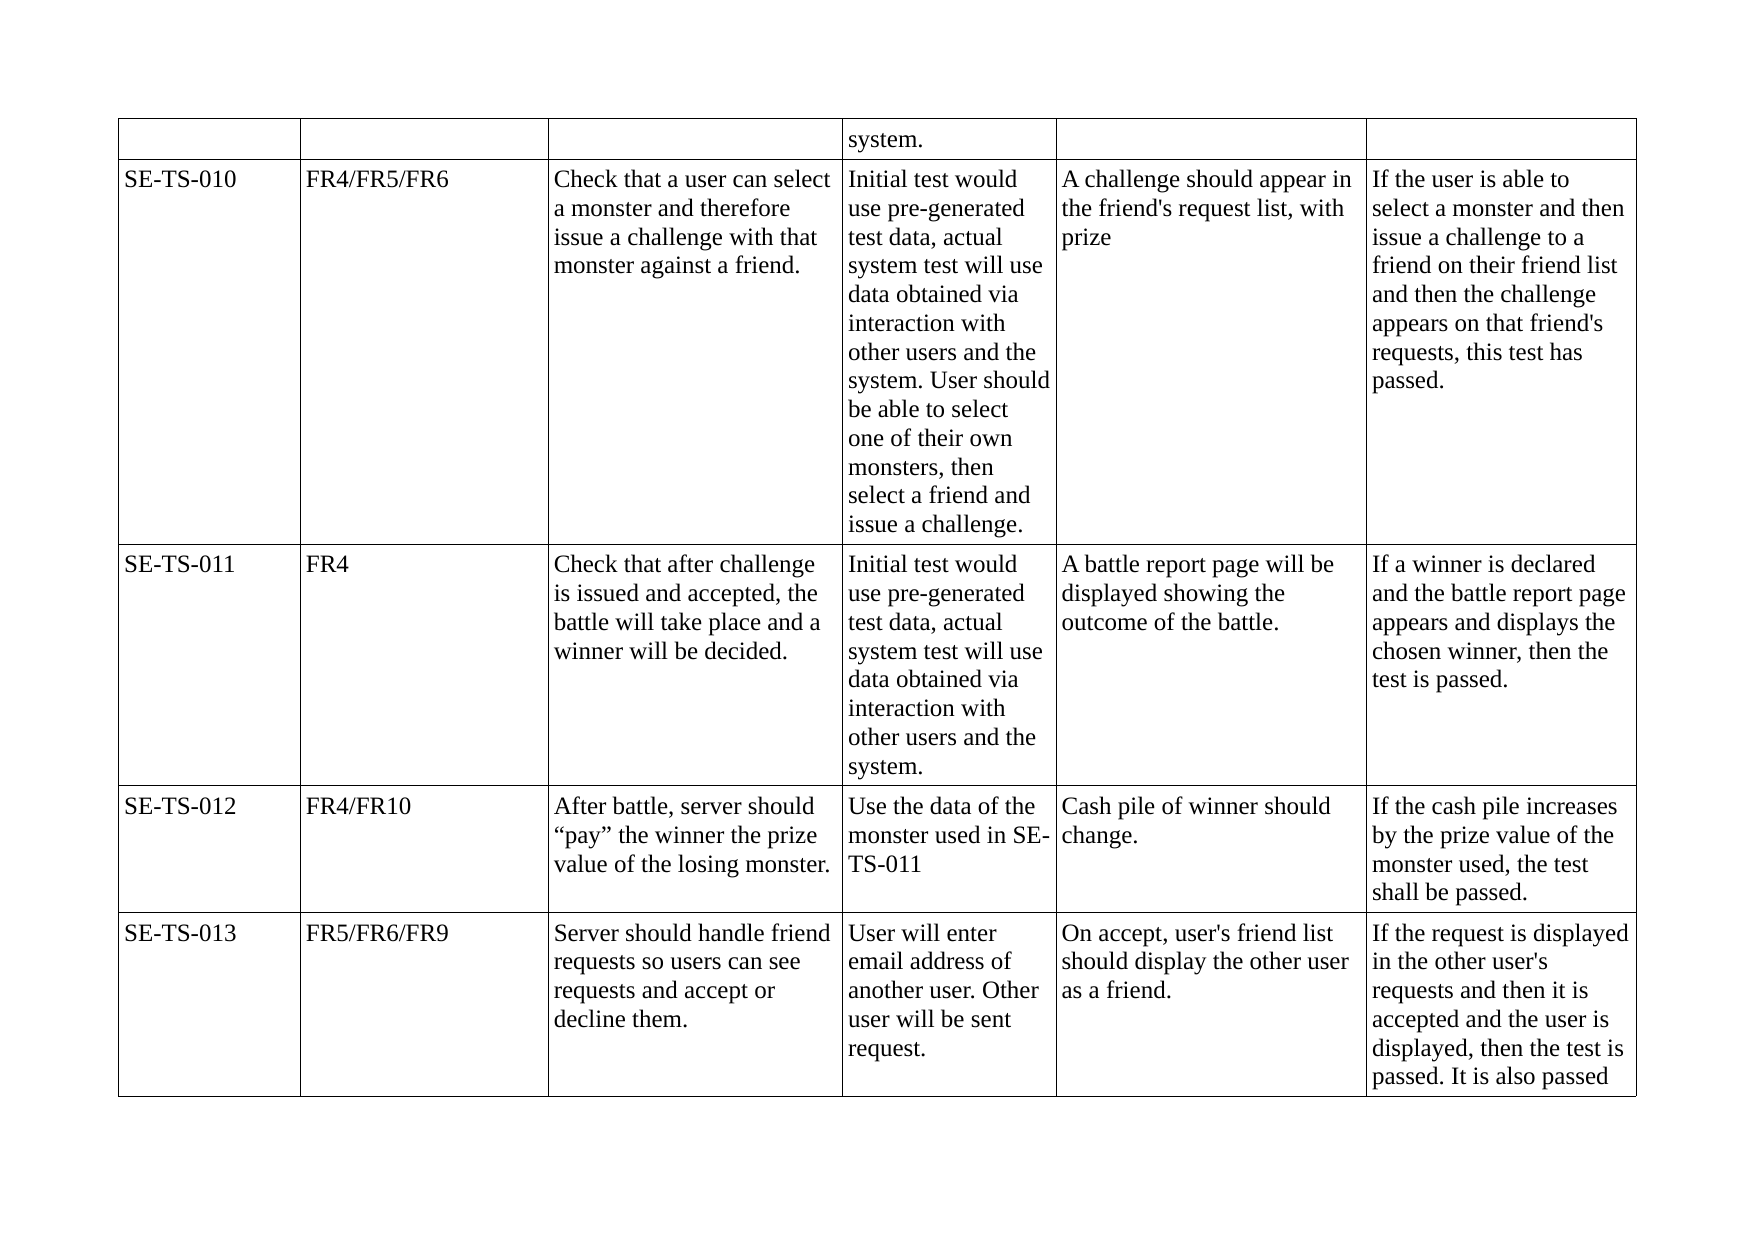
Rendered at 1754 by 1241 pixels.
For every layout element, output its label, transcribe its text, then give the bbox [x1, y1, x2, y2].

table_cell If a winner is declared and the battle report page appears and displays the chosen winner, then the test is passed. [1367, 545, 1636, 785]
table_cell On accept, user's friend list should display the other user as a friend. [1057, 913, 1366, 1096]
table_cell Initial test would use pre-generated test data, actual system test will use data obtained via interaction with other users and the system. [843, 545, 1056, 785]
table_cell If the request is displayed in the other user's requests and then it is accepted and the user is displayed, then the test is passed. It is also passed [1367, 913, 1636, 1096]
table_cell [1367, 119, 1636, 158]
table_cell SE-TS-011 [119, 545, 300, 785]
table_cell [301, 119, 548, 158]
table_cell system. [843, 119, 1056, 158]
table_cell Initial test would use pre-generated test data, actual system test will use data obtained via interaction with other users and the system. User should be able to select one of their own monsters, then select a friend and issue a challenge. [843, 160, 1056, 544]
table_cell Use the data of the monster used in SE-TS-011 [843, 786, 1056, 912]
table_cell [1057, 119, 1366, 158]
table_cell After battle, server should “pay” the winner the prize value of the losing monster. [549, 786, 842, 912]
table_cell If the cash pile increases by the prize value of the monster used, the test shall be passed. [1367, 786, 1636, 912]
table_cell A challenge should appear in the friend's request list, with prize [1057, 160, 1366, 544]
table_cell SE-TS-010 [119, 160, 300, 544]
table_cell Server should handle friend requests so users can see requests and accept or decline them. [549, 913, 842, 1096]
table_cell FR5/FR6/FR9 [301, 913, 548, 1096]
table_cell SE-TS-012 [119, 786, 300, 912]
table_cell Check that a user can select a monster and therefore issue a challenge with that monster against a friend. [549, 160, 842, 544]
table_cell SE-TS-013 [119, 913, 300, 1096]
table_cell Cash pile of winner should change. [1057, 786, 1366, 912]
table_cell [119, 119, 300, 158]
table_cell User will enter email address of another user. Other user will be sent request. [843, 913, 1056, 1096]
table_cell Check that after challenge is issued and accepted, the battle will take place and a winner will be decided. [549, 545, 842, 785]
table_cell A battle report page will be displayed showing the outcome of the battle. [1057, 545, 1366, 785]
table_cell [549, 119, 842, 158]
table_cell FR4/FR5/FR6 [301, 160, 548, 544]
table_cell FR4/FR10 [301, 786, 548, 912]
table_cell FR4 [301, 545, 548, 785]
table_cell If the user is able to select a monster and then issue a challenge to a friend on their friend list and then the challenge appears on that friend's requests, this test has passed. [1367, 160, 1636, 544]
